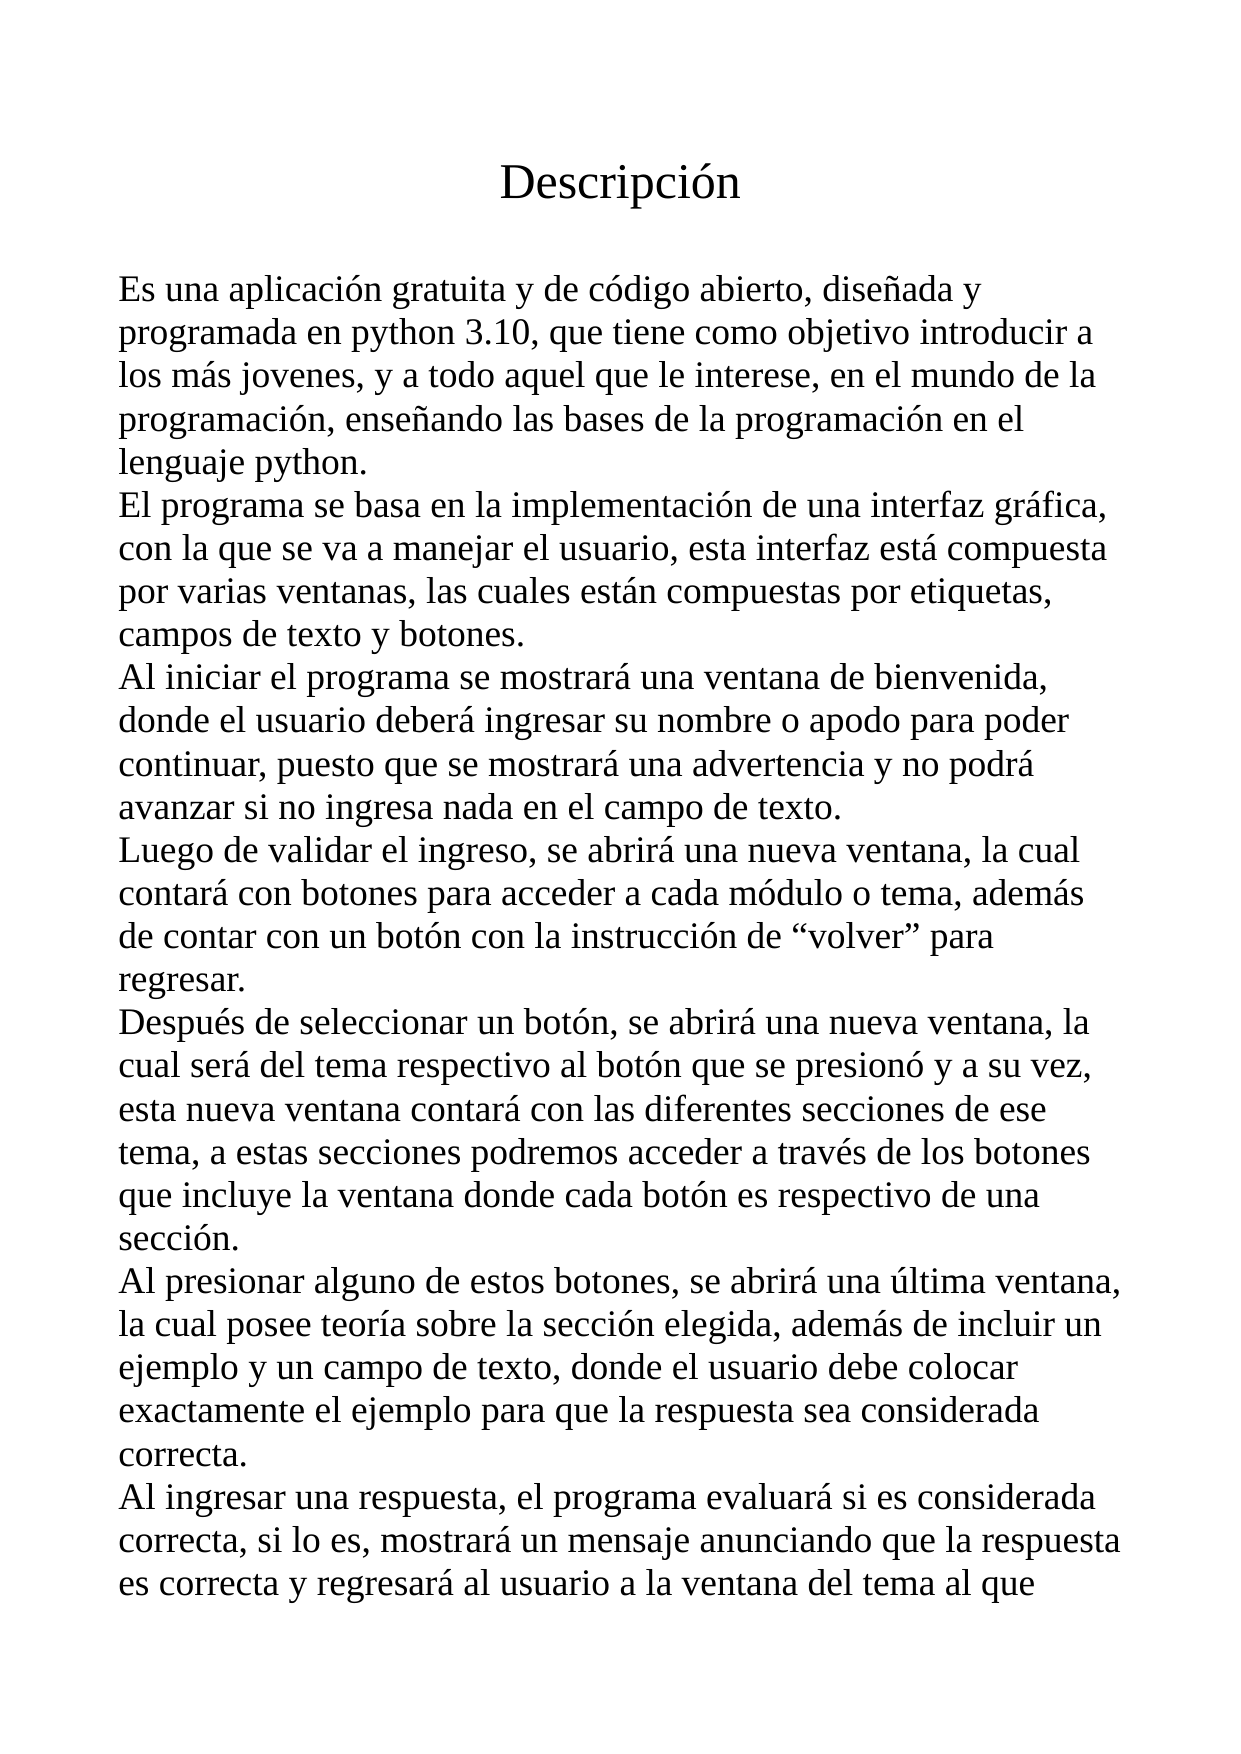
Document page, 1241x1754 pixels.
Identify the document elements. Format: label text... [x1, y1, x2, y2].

text Descripción [118, 152, 1122, 209]
text Al ingresar una respuesta, el programa evaluará si es considerada correcta, si lo es, mostrará un mensaje anunciando que la respuesta es correcta y regresará al usuario a la ventana del tema al que [118, 1474, 1122, 1603]
text Al iniciar el programa se mostrará una ventana de bienvenida, donde el usuario deberá ingresar su nombre o apodo para poder continuar, puesto que se mostrará una advertencia y no podrá avanzar si no ingresa nada en el campo de texto. [118, 655, 1122, 827]
text Luego de validar el ingreso, se abrirá una nueva ventana, la cual contará con botones para acceder a cada módulo o tema, además de contar con un botón con la instrucción de “volver” para regresar. [118, 827, 1122, 1000]
text Es una aplicación gratuita y de código abierto, diseñada y programada en python 3.10, que tiene como objetivo introducir a los más jovenes, y a todo aquel que le interese, en el mundo de la programación, enseñando las bases de la programación en el lenguaje python. [118, 267, 1122, 482]
text Después de seleccionar un botón, se abrirá una nueva ventana, la cual será del tema respectivo al botón que se presionó y a su vez, esta nueva ventana contará con las diferentes secciones de ese tema, a estas secciones podremos acceder a través de los botones que incluye la ventana donde cada botón es respectivo de una sección. [118, 1000, 1122, 1258]
text El programa se basa en la implementación de una interfaz gráfica, con la que se va a manejar el usuario, esta interfaz está compuesta por varias ventanas, las cuales están compuestas por etiquetas, campos de texto y botones. [118, 482, 1122, 655]
text Al presionar alguno de estos botones, se abrirá una última ventana, la cual posee teoría sobre la sección elegida, además de incluir un ejemplo y un campo de texto, donde el usuario debe colocar exactamente el ejemplo para que la respuesta sea considerada correcta. [118, 1258, 1122, 1474]
